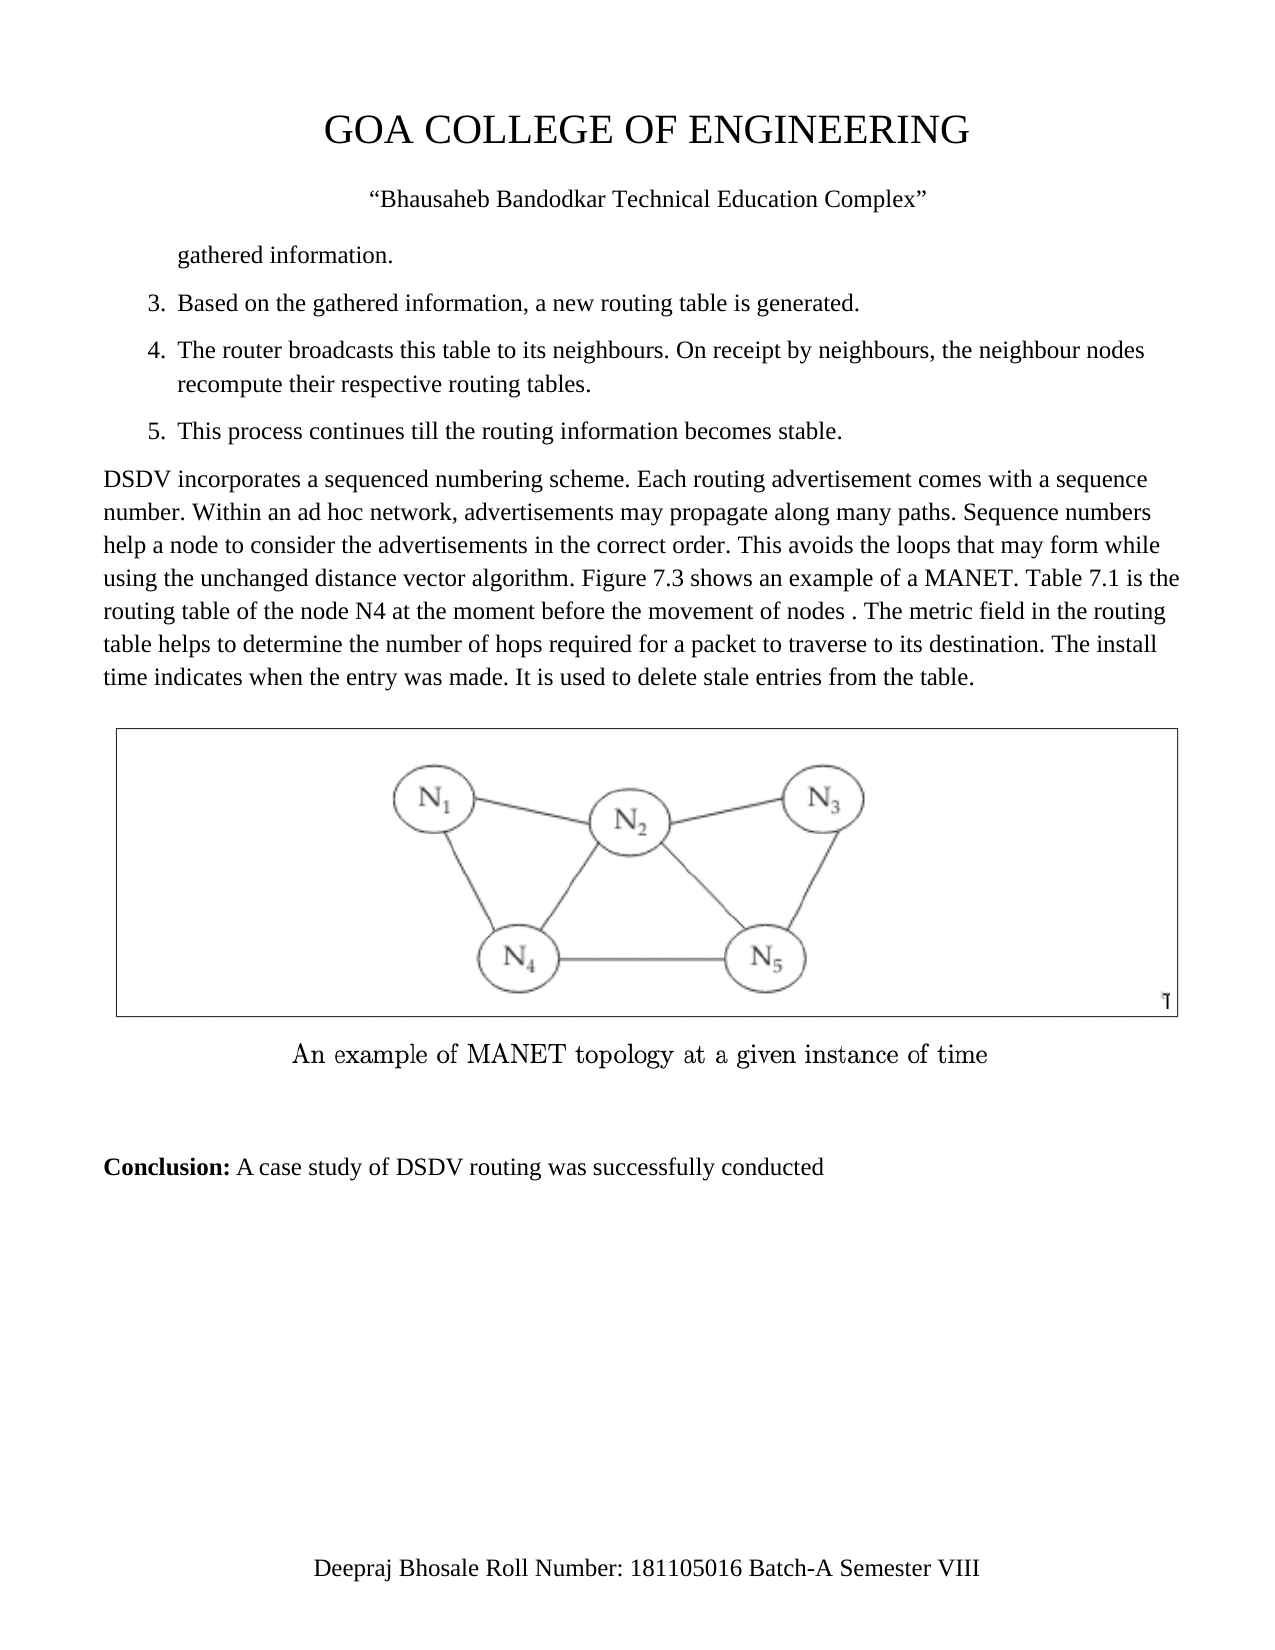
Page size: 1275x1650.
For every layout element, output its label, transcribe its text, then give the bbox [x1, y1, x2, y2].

text Conclusion: A case study of DSDV routing was successfully conducted [103, 1152, 1191, 1181]
list This process continues till the routing information becomes stable. [147, 416, 1191, 445]
list Based on the gathered information, a new routing table is generated. [147, 288, 1191, 317]
list gathered information. [147, 240, 1191, 269]
picture [103, 709, 1191, 1082]
list The router broadcasts this table to its neighbours. On receipt by neighbours, the neighbour nodes recompute their respective routing tables. [147, 336, 1191, 397]
text DSDV incorporates a sequenced numbering scheme. Each routing advertisement comes with a sequence number. Within an ad hoc network, advertisements may propagate along many paths. Sequence numbers help a node to consider the advertisements in the correct order. This avoids the loops that may form while using the unchanged distance vector algorithm. Figure 7.3 shows an example of a MANET. Table 7.1 is the routing table of the node N4 at the moment before the movement of nodes . The metric field in the routing table helps to determine the number of hops required for a packet to traverse to its destination. The install time indicates when the entry was made. It is used to delete stale entries from the table. [103, 464, 1191, 691]
